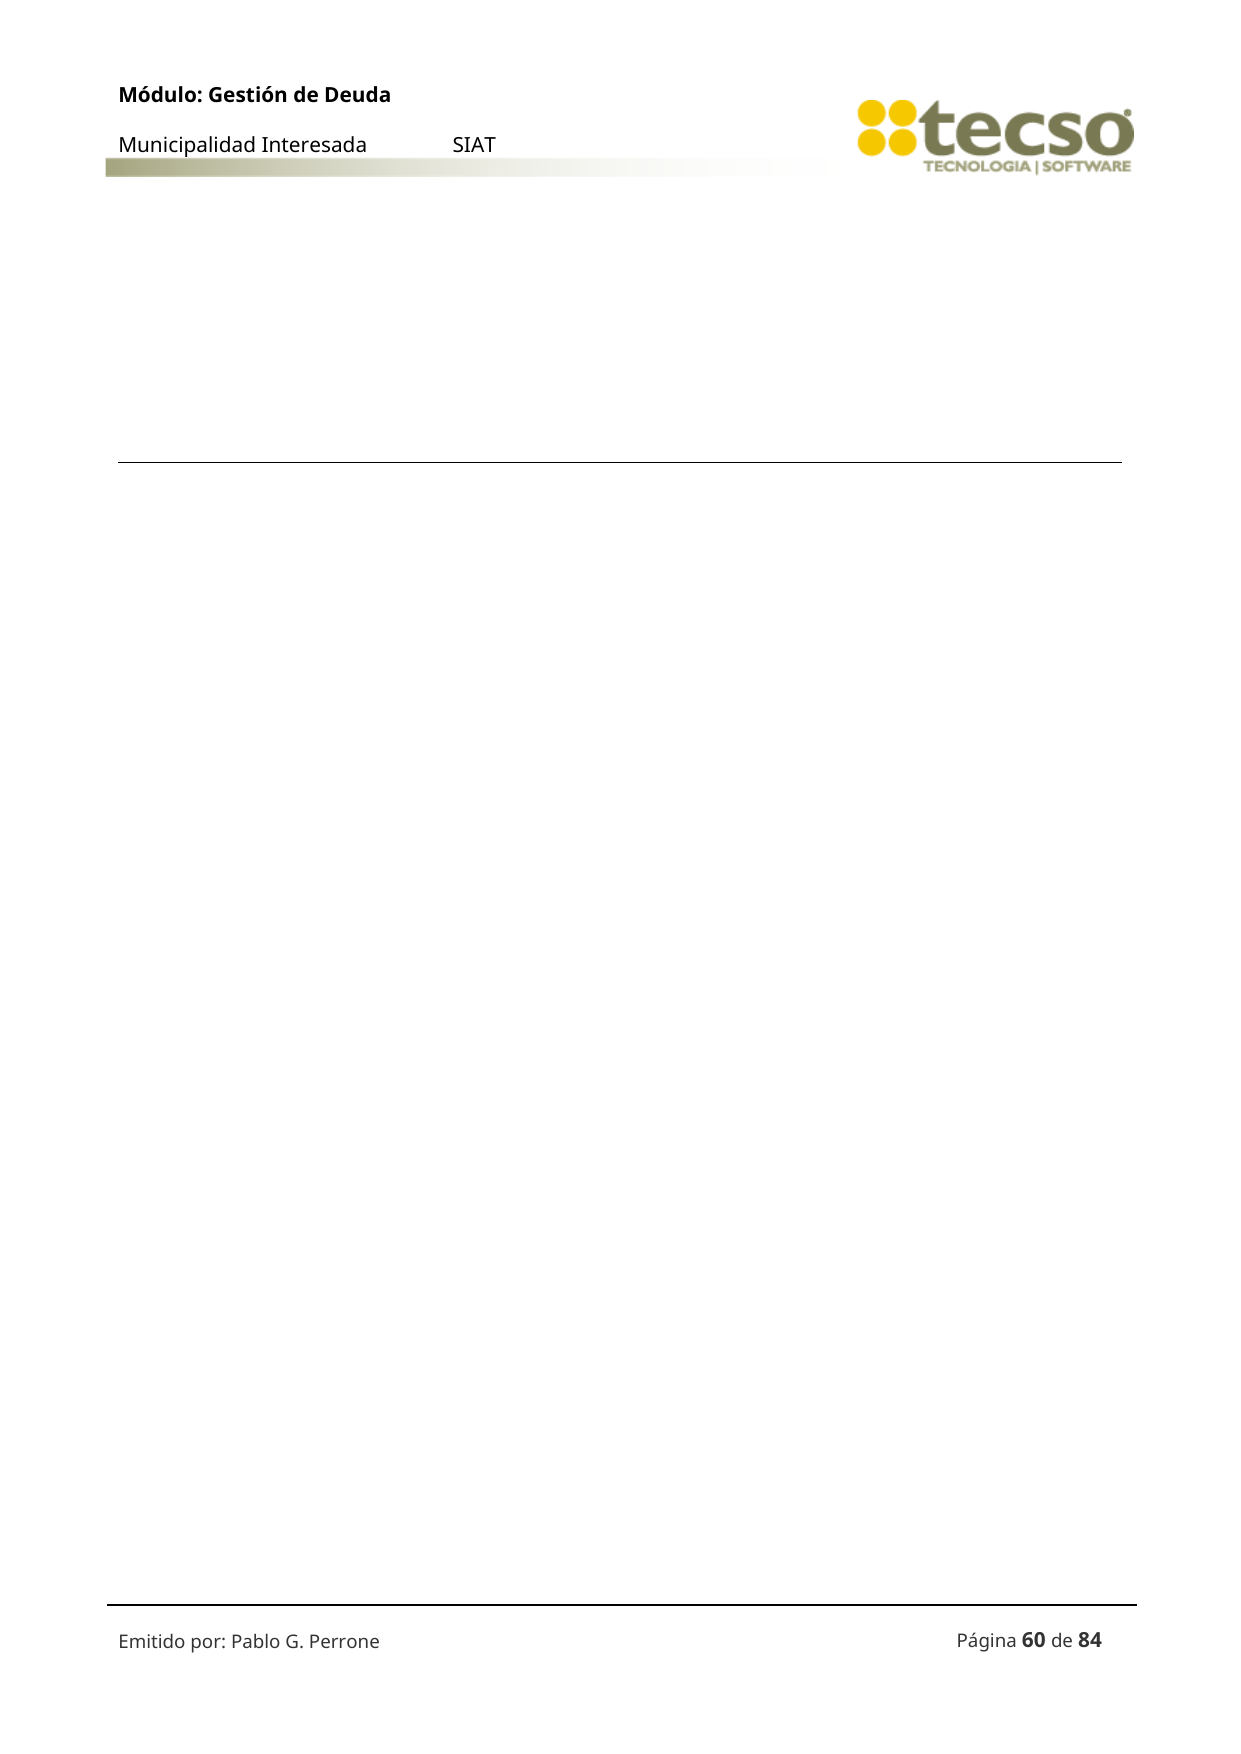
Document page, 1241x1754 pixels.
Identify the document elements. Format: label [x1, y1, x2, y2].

picture [105, 100, 1134, 177]
